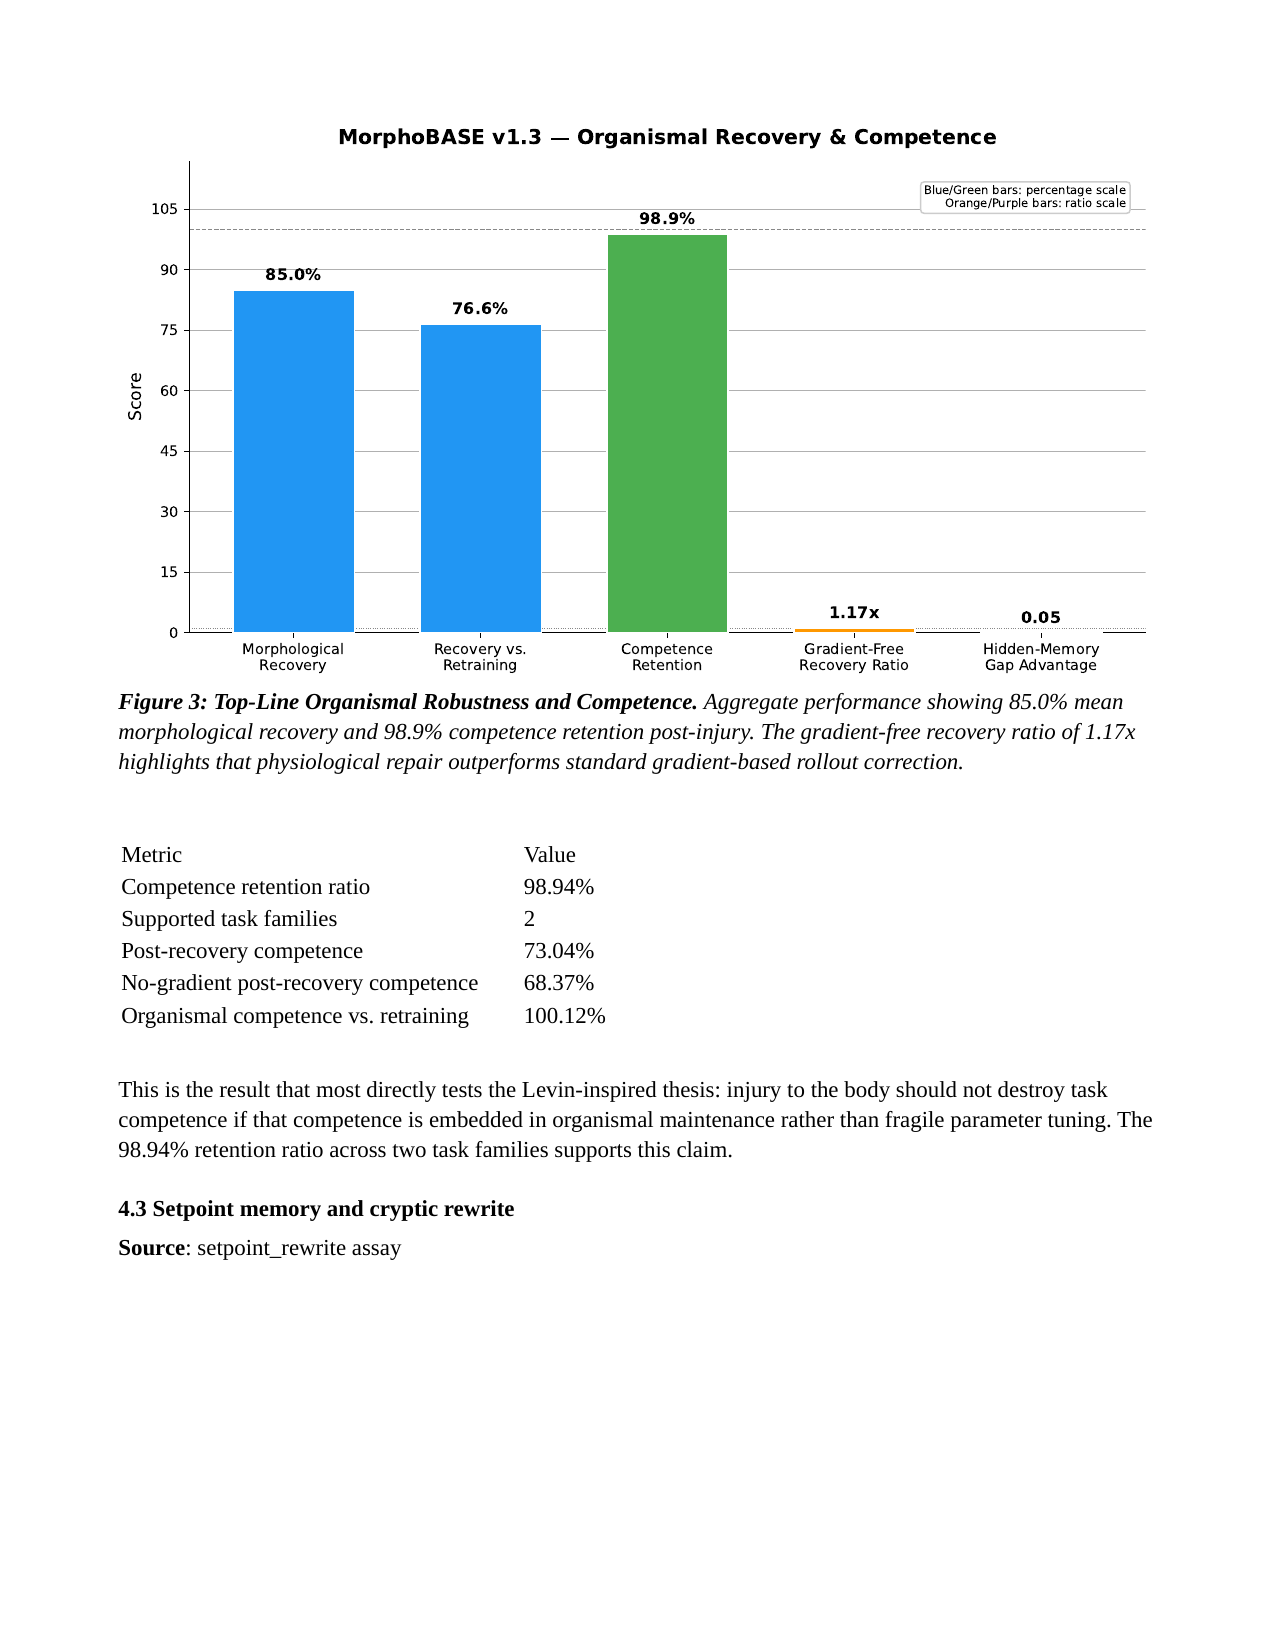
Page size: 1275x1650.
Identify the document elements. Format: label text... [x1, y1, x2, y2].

text Source: setpoint_rewrite assay [118, 1234, 1157, 1261]
text Figure 3: Top-Line Organismal Robustness and Competence. Aggregate performance showing 85.0% mean morphological recovery and 98.9% competence retention post-injury. The gradient-free recovery ratio of 1.17x highlights that physiological repair outperforms standard gradient-based rollout correction. [118, 684, 1157, 774]
text This is the result that most directly tests the Levin-inspired thesis: injury to the body should not destroy task competence if that competence is embedded in organismal maintenance rather than fragile parameter tuning. The 98.94% retention ratio across two task families supports this claim. [118, 1076, 1157, 1162]
table_cell 98.94% [521, 870, 626, 902]
table_cell Organismal competence vs. retraining [118, 999, 521, 1031]
table_cell 68.37% [521, 967, 626, 999]
table_header Metric [118, 838, 521, 870]
table_cell Post-recovery competence [118, 934, 521, 967]
table_cell 73.04% [521, 934, 626, 967]
table_cell No-gradient post-recovery competence [118, 967, 521, 999]
table_cell 2 [521, 902, 626, 934]
table_cell Supported task families [118, 902, 521, 934]
table_header Value [521, 838, 626, 870]
subtitle 4.3 Setpoint memory and cryptic rewrite [118, 1196, 1157, 1222]
table_cell Competence retention ratio [118, 870, 521, 902]
table_cell 100.12% [521, 999, 626, 1031]
